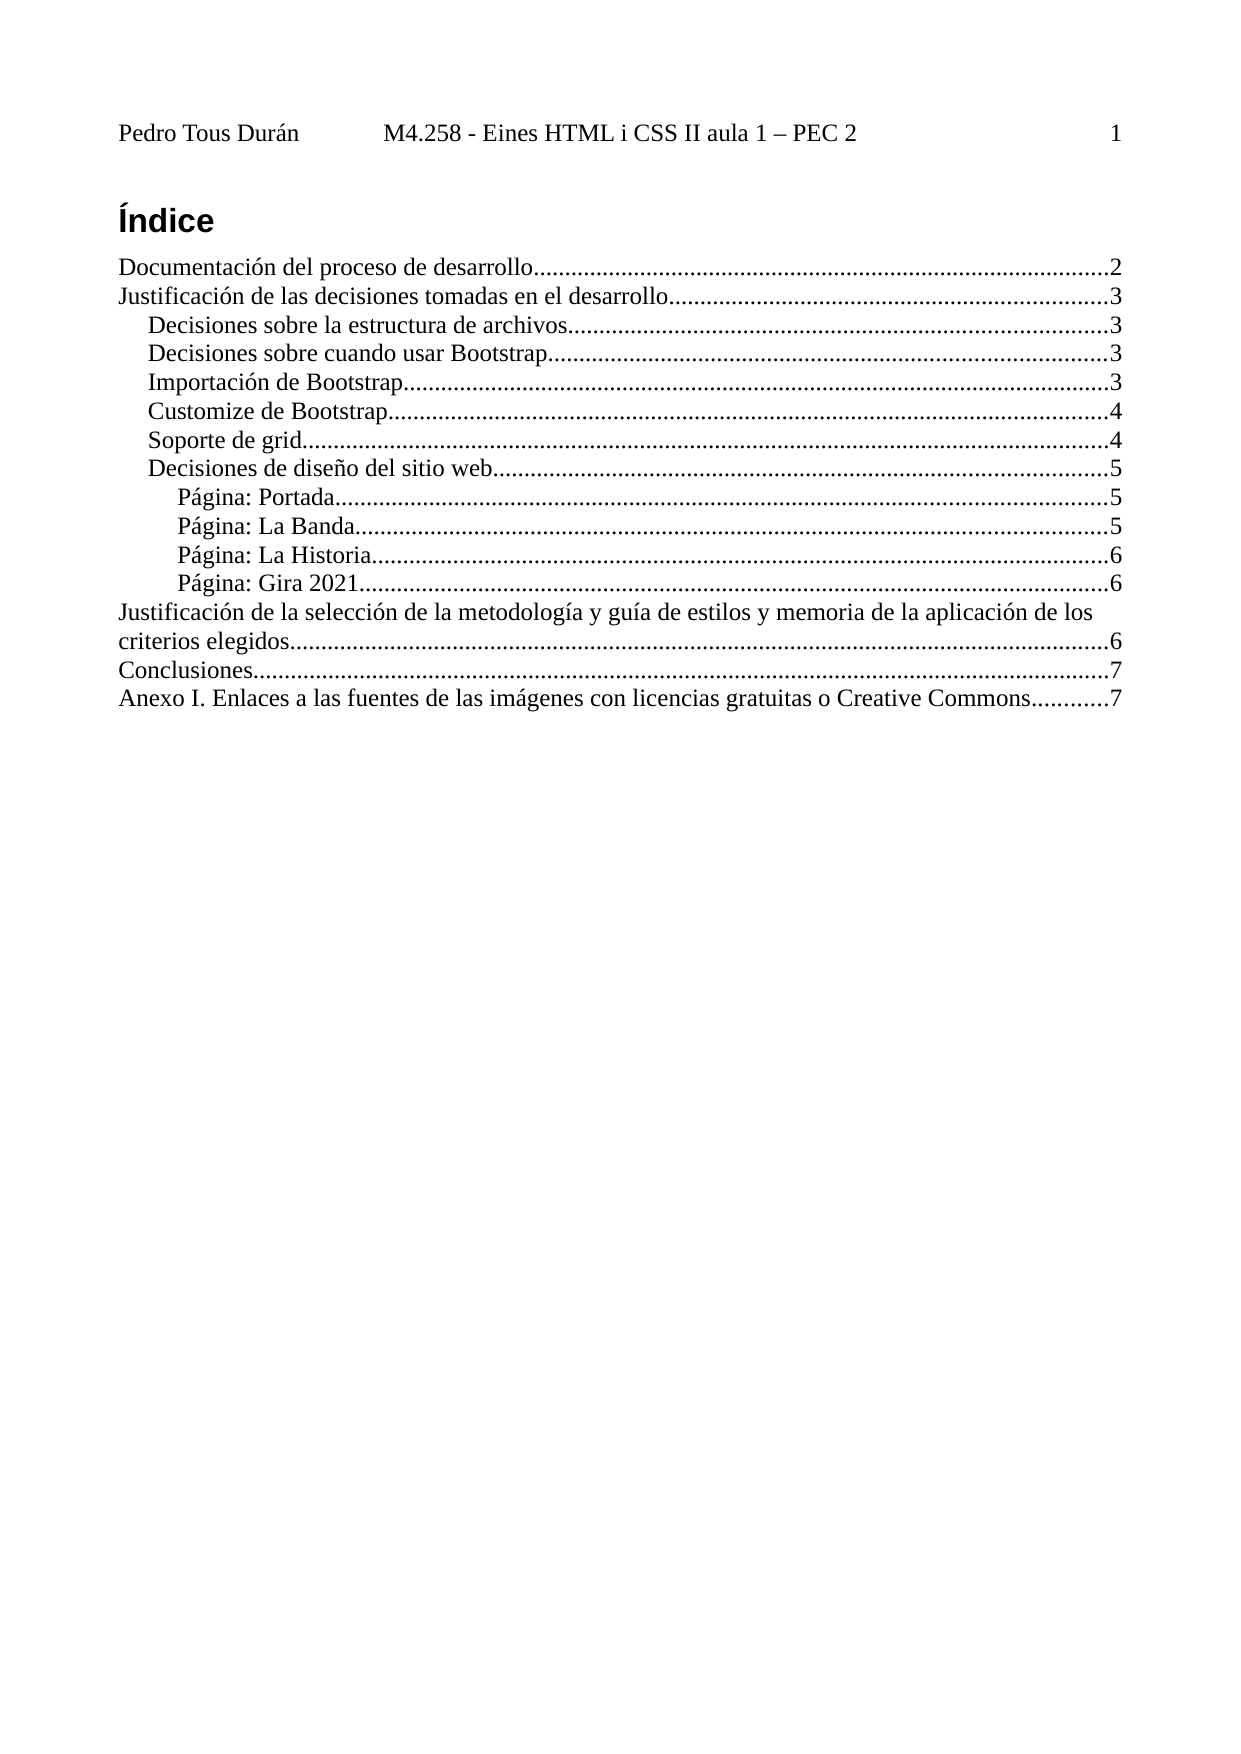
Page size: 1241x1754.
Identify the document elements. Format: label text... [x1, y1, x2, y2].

text Página: Portada 5 [177, 482, 1122, 511]
text Soporte de grid 4 [148, 425, 1122, 453]
text Decisiones de diseño del sitio web 5 [148, 453, 1122, 482]
text Conclusiones 7 [118, 655, 1122, 683]
text Anexo I. Enlaces a las fuentes de las imágenes con licencias gratuitas o Creative Commons 7 [118, 683, 1122, 712]
text Decisiones sobre cuando usar Bootstrap 3 [148, 338, 1122, 367]
text Justificación de la selección de la metodología y guía de estilos y memoria de la aplicación de los criterios elegidos. 6 [118, 597, 1122, 655]
text Página: La Historia 6 [177, 540, 1122, 568]
text Página: Gira 2021 6 [177, 568, 1122, 597]
text Customize de Bootstrap 4 [148, 396, 1122, 425]
text Página: La Banda 5 [177, 511, 1122, 540]
text Importación de Bootstrap 3 [148, 367, 1122, 396]
text Decisiones sobre la estructura de archivos 3 [148, 310, 1122, 338]
subtitle Índice [118, 201, 1122, 240]
text Justificación de las decisiones tomadas en el desarrollo 3 [118, 281, 1122, 310]
text Documentación del proceso de desarrollo 2 [118, 252, 1122, 281]
